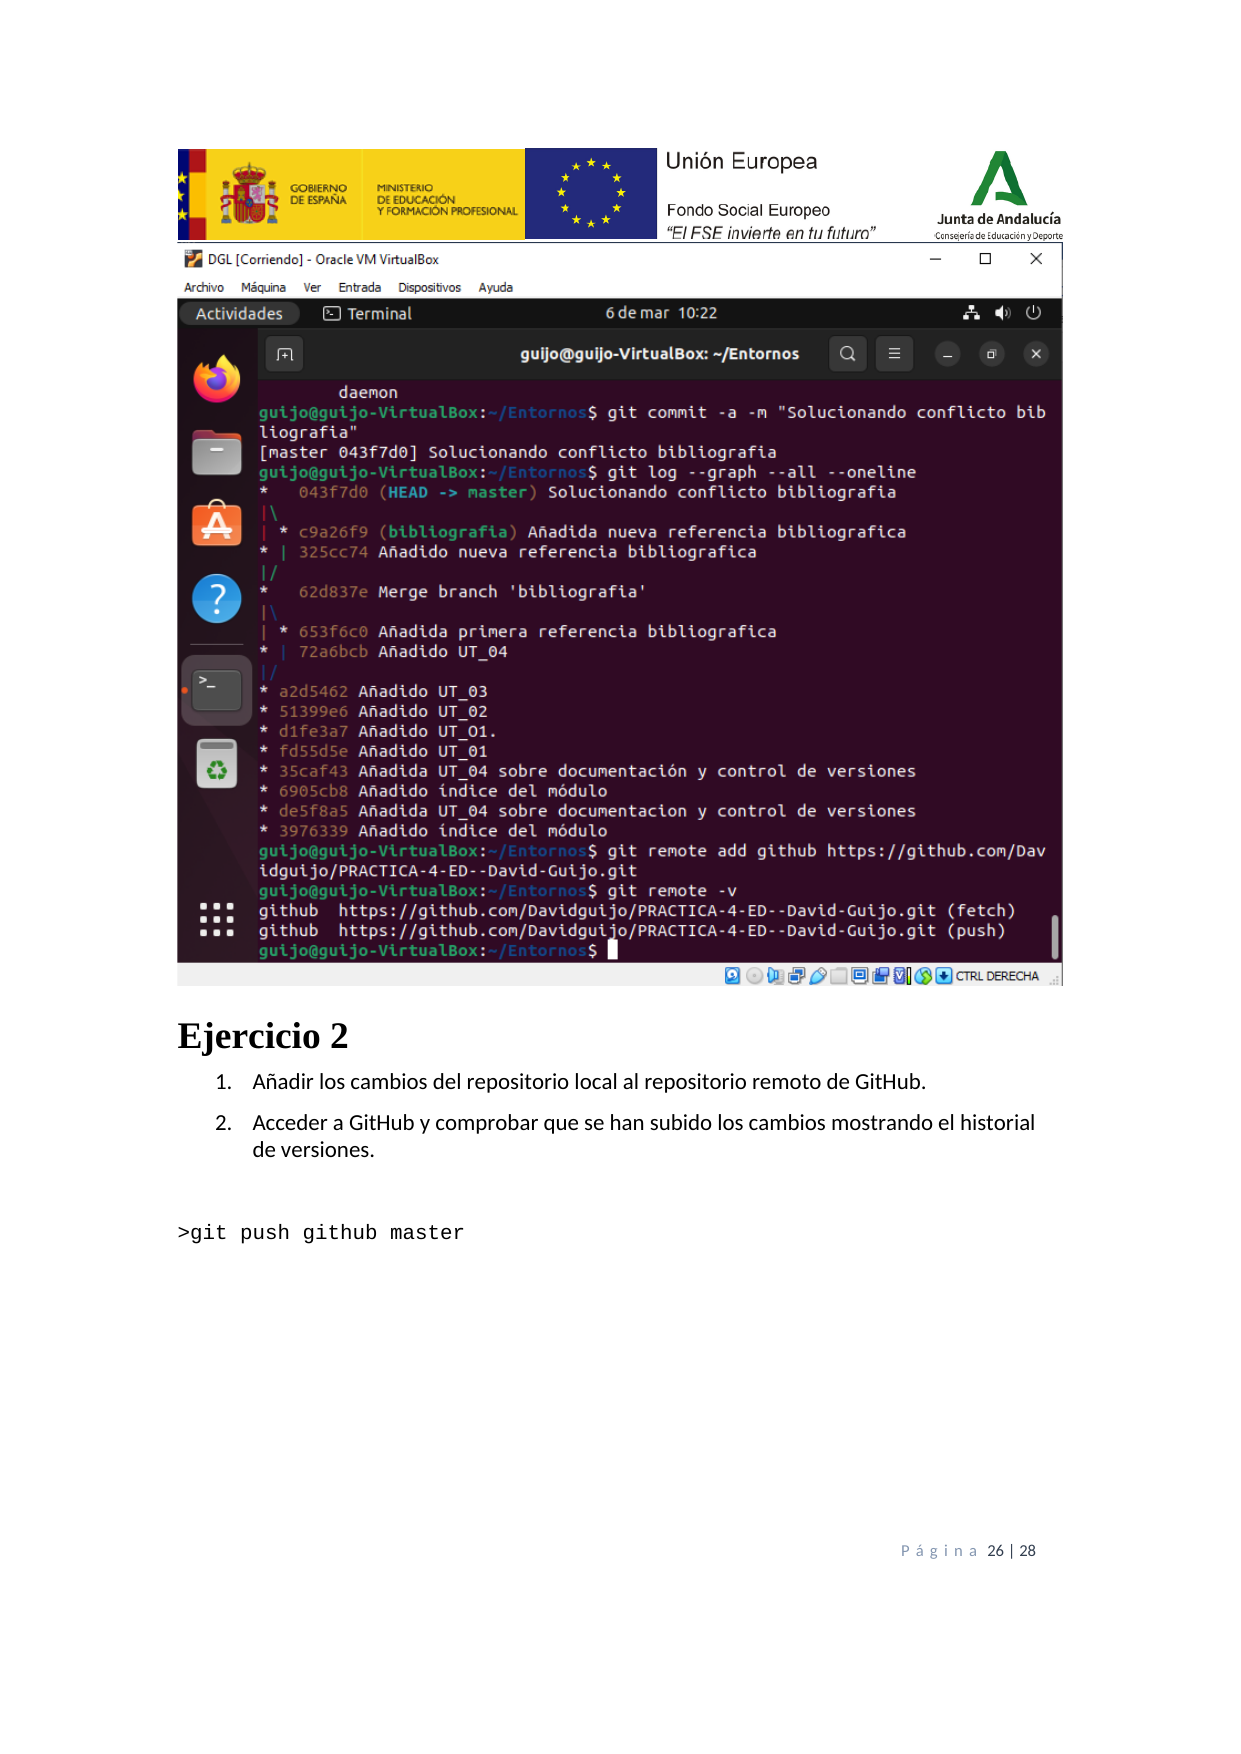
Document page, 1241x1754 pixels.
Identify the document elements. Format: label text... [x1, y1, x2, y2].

text >git push github master [177, 1222, 1063, 1246]
list Añadir los cambios del repositorio local al repositorio remoto de GitHub. [215, 1067, 1063, 1095]
list Acceder a GitHub y comprobar que se han subido los cambios mostrando el historial de versiones. [215, 1108, 1063, 1164]
text Ejercicio 2 [177, 1013, 1063, 1057]
